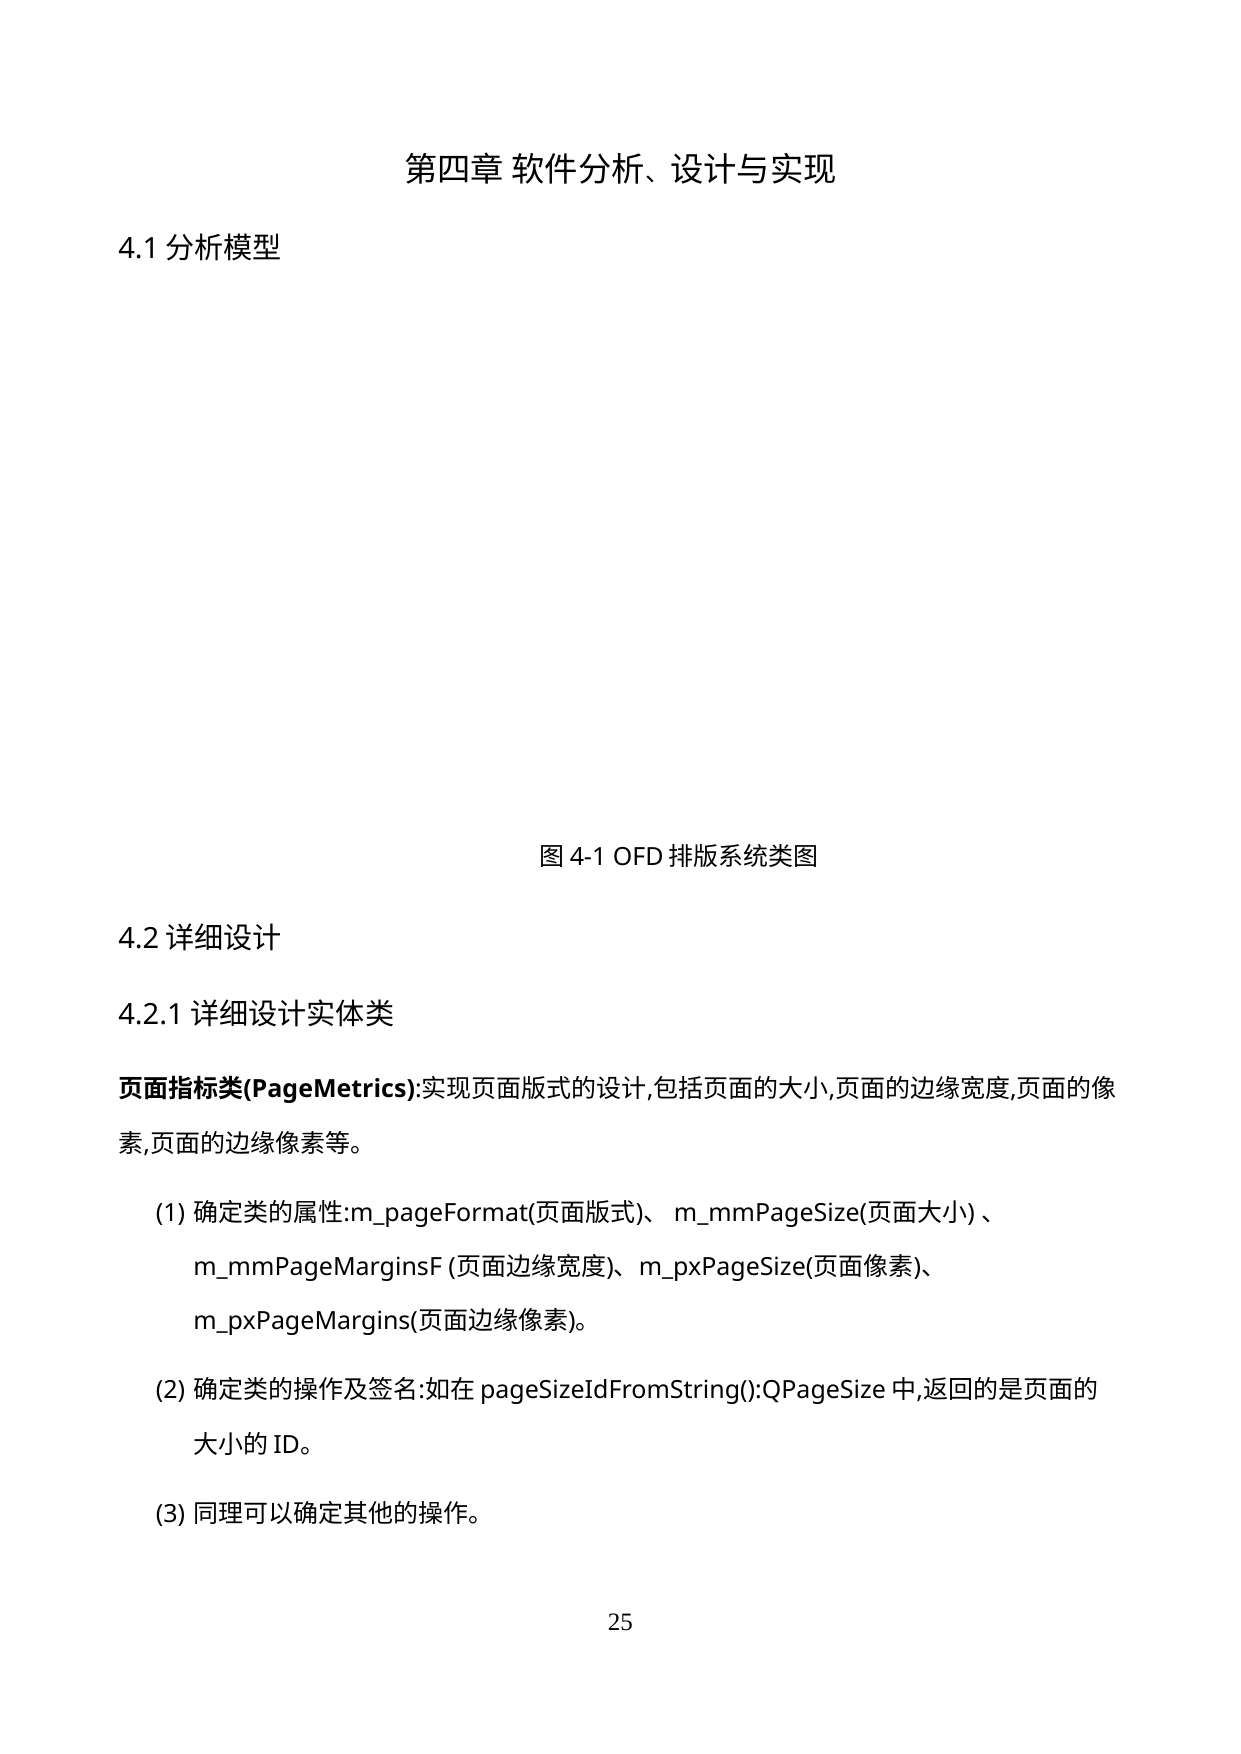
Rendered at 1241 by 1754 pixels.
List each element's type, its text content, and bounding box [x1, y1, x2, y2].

text 4.2.1详细设计实体类 [118, 991, 1122, 1033]
text 页面指标类(PageMetrics):实现页面版式的设计,包括页面的大小,页面的边缘宽度,页面的像素,页面的边缘像素等。 [118, 1069, 1122, 1159]
subtitle 第四章 软件分析、设计与实现 [118, 143, 1122, 191]
list 确定类的操作及签名:如在pageSizeIdFromString():QPageSize中,返回的是页面的大小的ID。 [156, 1370, 1122, 1460]
subtitle 4.2详细设计 [118, 914, 1122, 957]
list 同理可以确定其他的操作。 [156, 1493, 1122, 1529]
text 图4-1 OFD排版系统类图 [118, 279, 1211, 874]
subtitle 4.1分析模型 [118, 225, 1122, 267]
list 确定类的属性:m_pageFormat(页面版式)、 m_mmPageSize(页面大小) 、m_mmPageMarginsF (页面边缘宽度)、m_pxPageSize(页面像素)、 m_pxPageMargins(页面边缘像素)。 [156, 1192, 1122, 1337]
